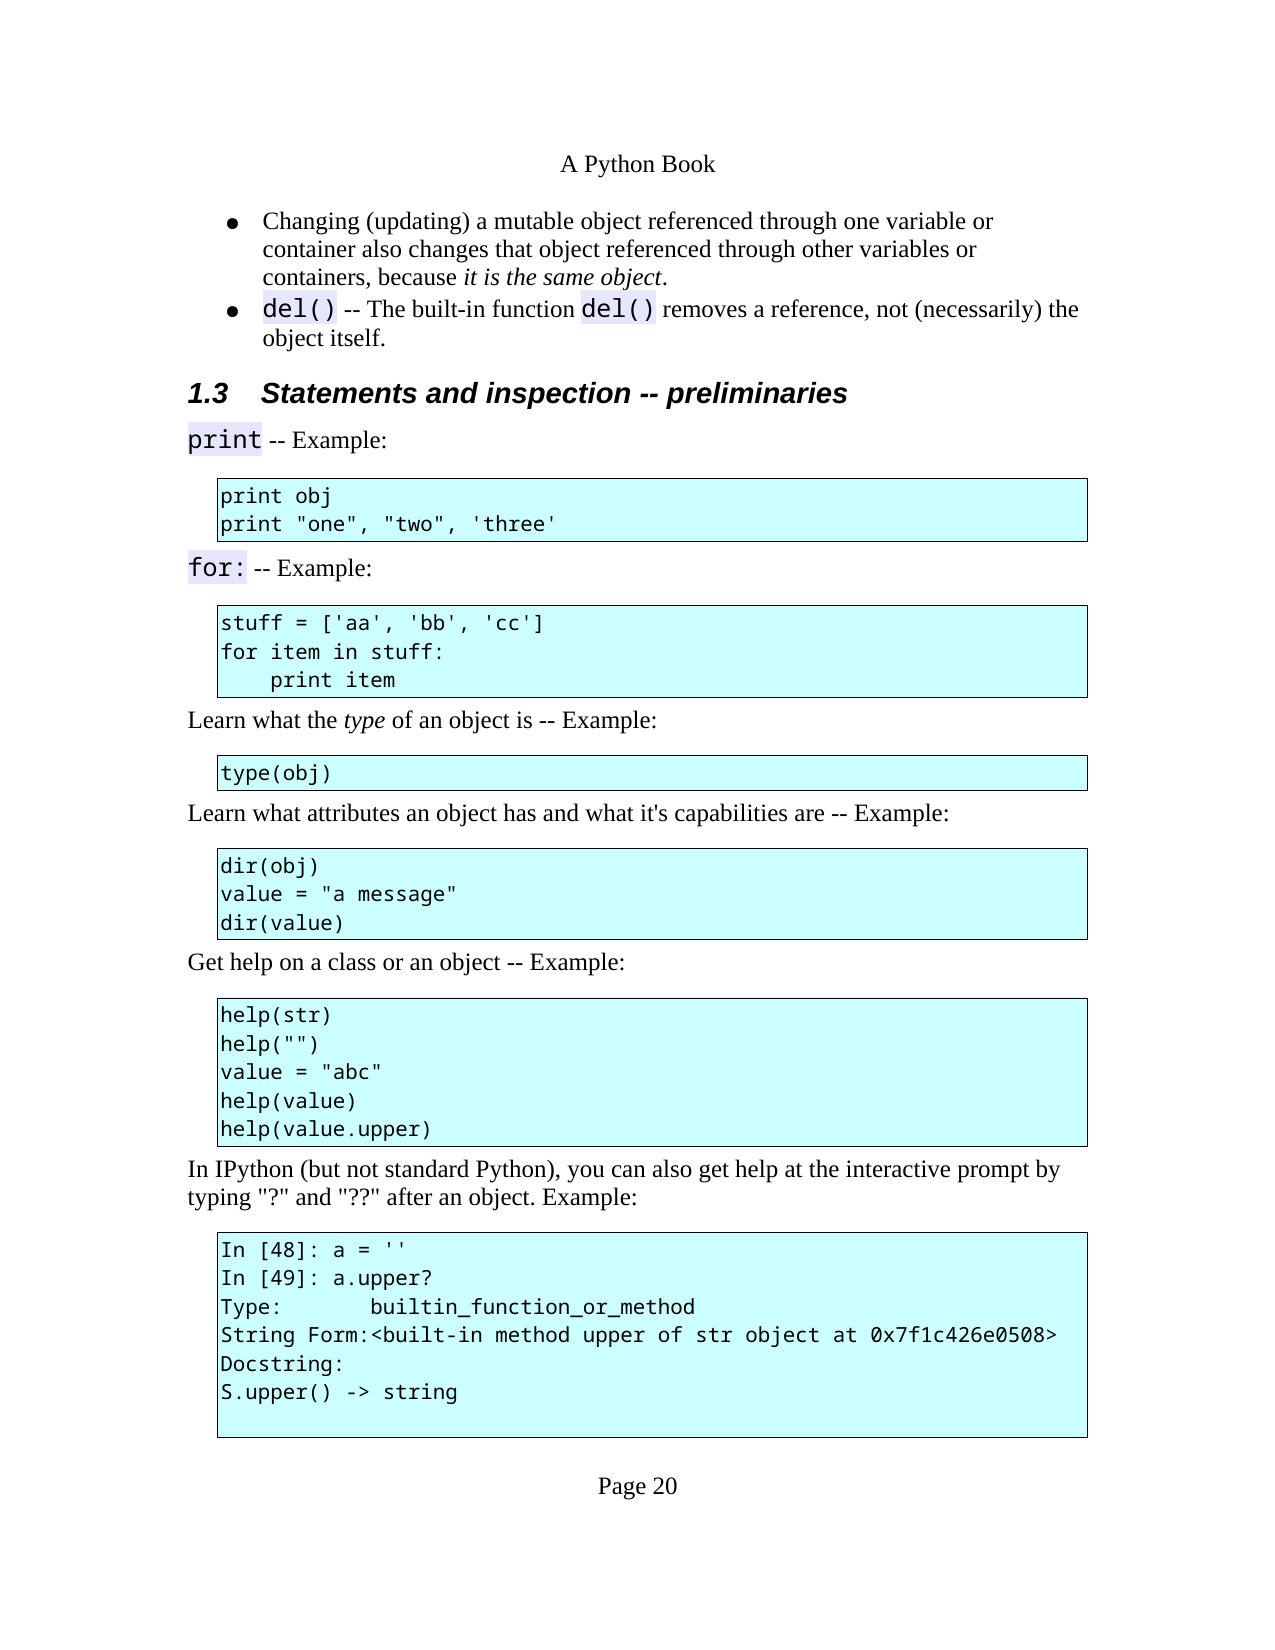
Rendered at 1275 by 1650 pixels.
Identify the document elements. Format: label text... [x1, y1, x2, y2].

text for: -- Example: [247, 550, 1087, 584]
text print -- Example: [262, 422, 1087, 456]
text stuff = ['aa', 'bb', 'cc'] for item in stuff: print item [218, 606, 1087, 697]
text dir(obj) value = "a message" dir(value) [218, 849, 1087, 939]
subtitle 1.3 Statements and inspection -- preliminaries [187, 377, 1087, 410]
list del() -- The built-in function del() removes a reference, not (necessarily) the object itself. [225, 290, 1087, 352]
list Changing (updating) a mutable object referenced through one variable or container also changes that object referenced through other variables or containers, because it is the same object. [225, 207, 1087, 290]
text help(str) help("") value = "abc" help(value) help(value.upper) [218, 999, 1087, 1146]
text Learn what the type of an object is -- Example: [187, 706, 1087, 733]
text Get help on a class or an object -- Example: [187, 948, 1087, 976]
text In IPython (but not standard Python), you can also get help at the interactive prompt by typing "?" and "??" after an object. Example: [187, 1155, 1087, 1210]
text Learn what attributes an object has and what it's capabilities are -- Example: [187, 799, 1087, 826]
text type(obj) [218, 756, 1087, 790]
text print obj print "one", "two", 'three' [218, 479, 1087, 541]
text In [48]: a = '' In [49]: a.upper? Type: builtin_function_or_method String Form:<built-in method upper of str object at 0x7f1c426e0508> Docstring: S.upper() -> string [218, 1233, 1087, 1437]
